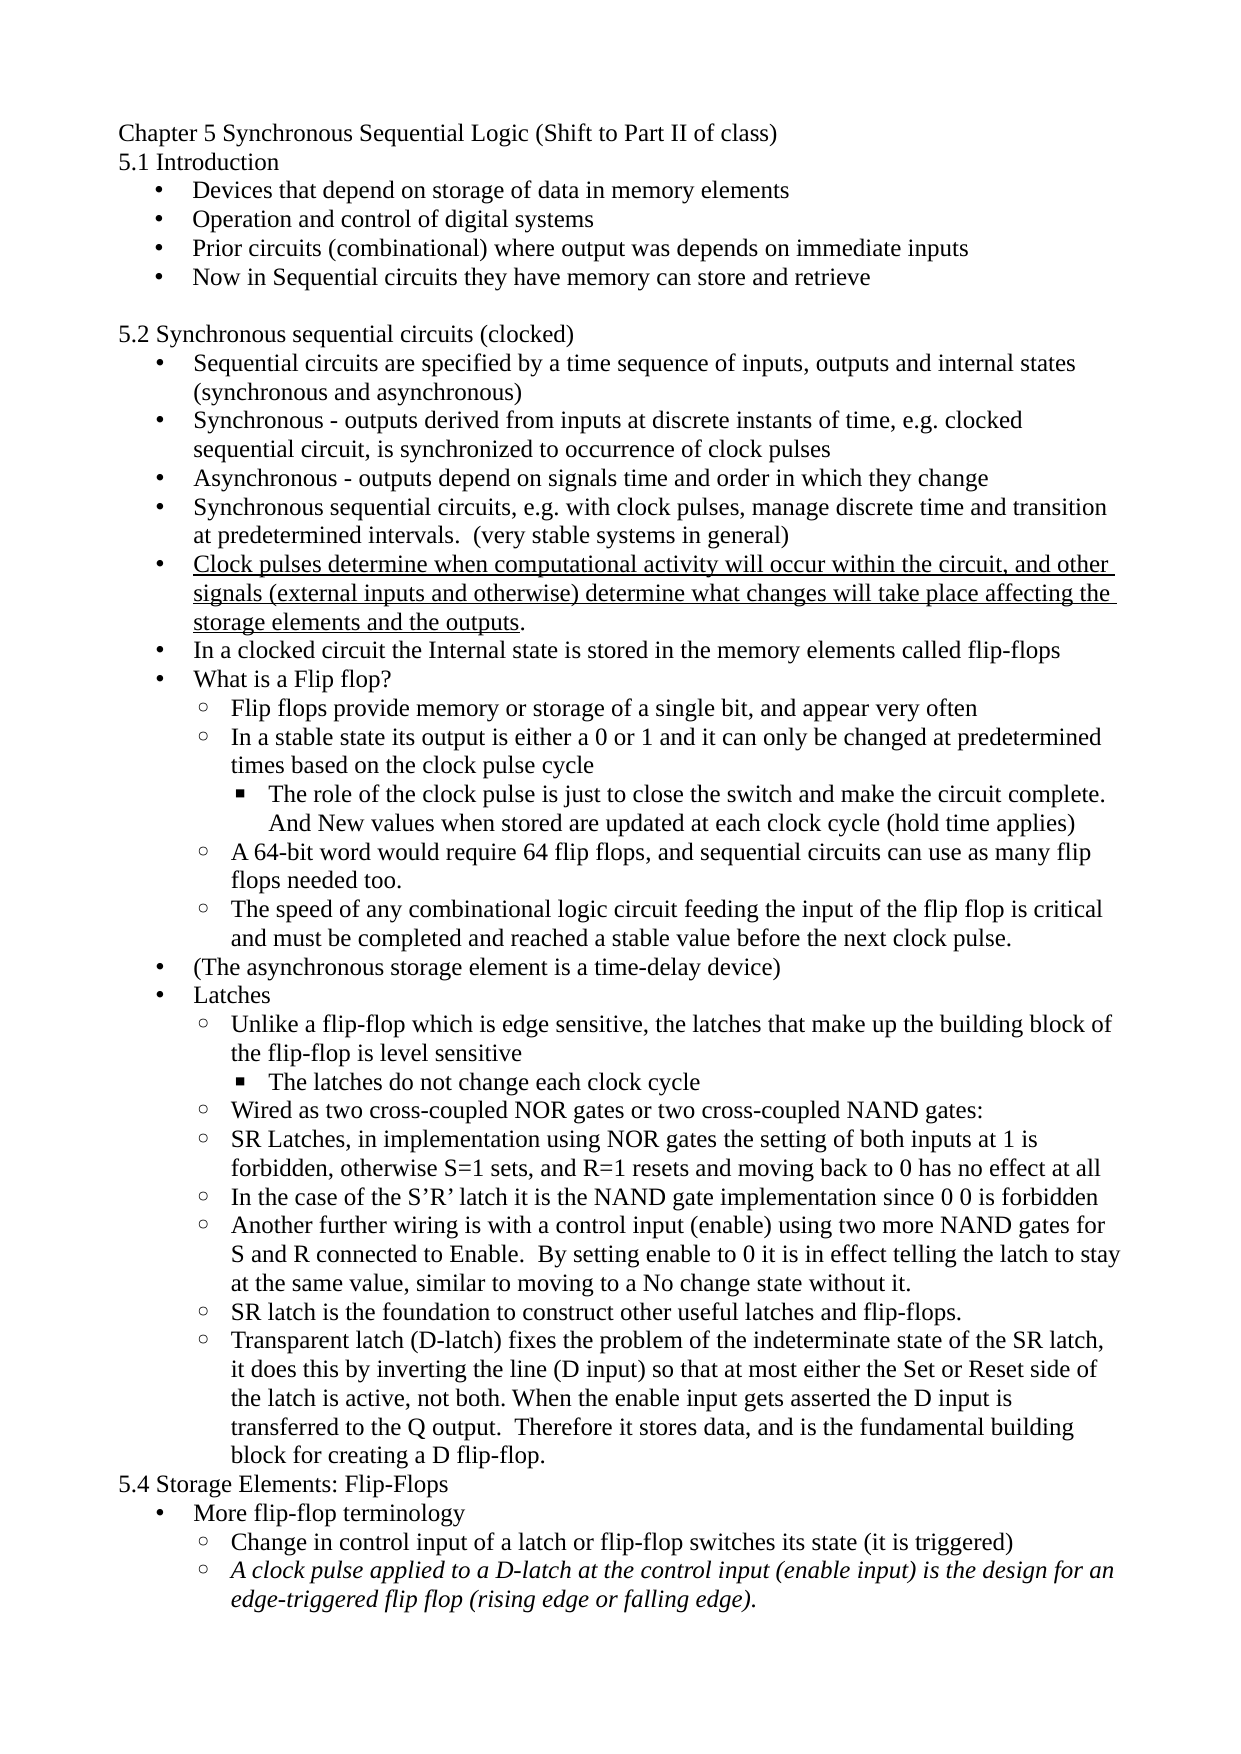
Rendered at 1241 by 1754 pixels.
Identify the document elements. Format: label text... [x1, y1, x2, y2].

list In a stable state its output is either a 0 or 1 and it can only be changed at predetermined times based on the clock pulse cycle [193, 722, 1122, 779]
list Sequential circuits are specified by a time sequence of inputs, outputs and internal states (synchronous and asynchronous) [156, 348, 1122, 406]
list Operation and control of digital systems [154, 204, 1122, 233]
list Wired as two cross-coupled NOR gates or two cross-coupled NAND gates: [193, 1096, 1122, 1124]
list Now in Sequential circuits they have memory can store and retrieve [154, 262, 1122, 291]
list SR latch is the foundation to construct other useful latches and flip-flops. [193, 1297, 1122, 1326]
list Clock pulses determine when computational activity will occur within the circuit, and other signals (external inputs and otherwise) determine what changes will take place affecting the storage elements and the outputs. [156, 549, 1122, 636]
list Synchronous sequential circuits, e.g. with clock pulses, manage discrete time and transition at predetermined intervals. (very stable systems in general) [156, 492, 1122, 549]
list A 64-bit word would require 64 flip flops, and sequential circuits can use as many flip flops needed too. [193, 837, 1122, 894]
list Synchronous - outputs derived from inputs at discrete instants of time, e.g. clocked sequential circuit, is synchronized to occurrence of clock pulses [156, 406, 1122, 463]
list In the case of the S’R’ latch it is the NAND gate implementation since 0 0 is forbidden [193, 1182, 1122, 1211]
text 5.4 Storage Elements: Flip-Flops [118, 1469, 1122, 1498]
list The speed of any combinational logic circuit feeding the input of the flip flop is critical and must be completed and reached a stable value before the next clock pulse. [193, 894, 1122, 952]
list Prior circuits (combinational) where output was depends on immediate inputs [154, 233, 1122, 262]
list Latches [156, 981, 1122, 1009]
text 5.2 Synchronous sequential circuits (clocked) [118, 319, 1122, 348]
list Change in control input of a latch or flip-flop switches its state (it is triggered) [193, 1527, 1122, 1556]
list Transparent latch (D-latch) fixes the problem of the indeterminate state of the SR latch, it does this by inverting the line (D input) so that at most either the Set or Reset side of the latch is active, not both. When the enable input gets asserted the D input is transferred to the Q output. Therefore it stores data, and is the fundamental building block for creating a D flip-flop. [193, 1326, 1122, 1469]
list A clock pulse applied to a D-latch at the control input (enable input) is the design for an edge-triggered flip flop (rising edge or falling edge). [193, 1556, 1122, 1613]
list The latches do not change each clock cycle [231, 1067, 1122, 1096]
list Flip flops provide memory or storage of a single bit, and appear very often [193, 693, 1122, 722]
list In a clocked circuit the Internal state is stored in the memory elements called flip-flops [156, 636, 1122, 664]
list More flip-flop terminology [156, 1498, 1122, 1527]
list Asynchronous - outputs depend on signals time and order in which they change [156, 463, 1122, 492]
list Devices that depend on storage of data in memory elements [154, 176, 1122, 204]
list What is a Flip flop? [156, 664, 1122, 693]
list Unlike a flip-flop which is edge sensitive, the latches that make up the building block of the flip-flop is level sensitive [193, 1009, 1122, 1067]
list The role of the clock pulse is just to close the switch and make the circuit complete. And New values when stored are updated at each clock cycle (hold time applies) [231, 779, 1122, 837]
text 5.1 Introduction [118, 147, 1122, 176]
text Chapter 5 Synchronous Sequential Logic (Shift to Part II of class) [118, 118, 1122, 147]
list Another further wiring is with a control input (enable) using two more NAND gates for S and R connected to Enable. By setting enable to 0 it is in effect telling the latch to stay at the same value, similar to moving to a No change state without it. [193, 1211, 1122, 1297]
list (The asynchronous storage element is a time-delay device) [156, 952, 1122, 981]
list SR Latches, in implementation using NOR gates the setting of both inputs at 1 is forbidden, otherwise S=1 sets, and R=1 resets and moving back to 0 has no effect at all [193, 1124, 1122, 1182]
